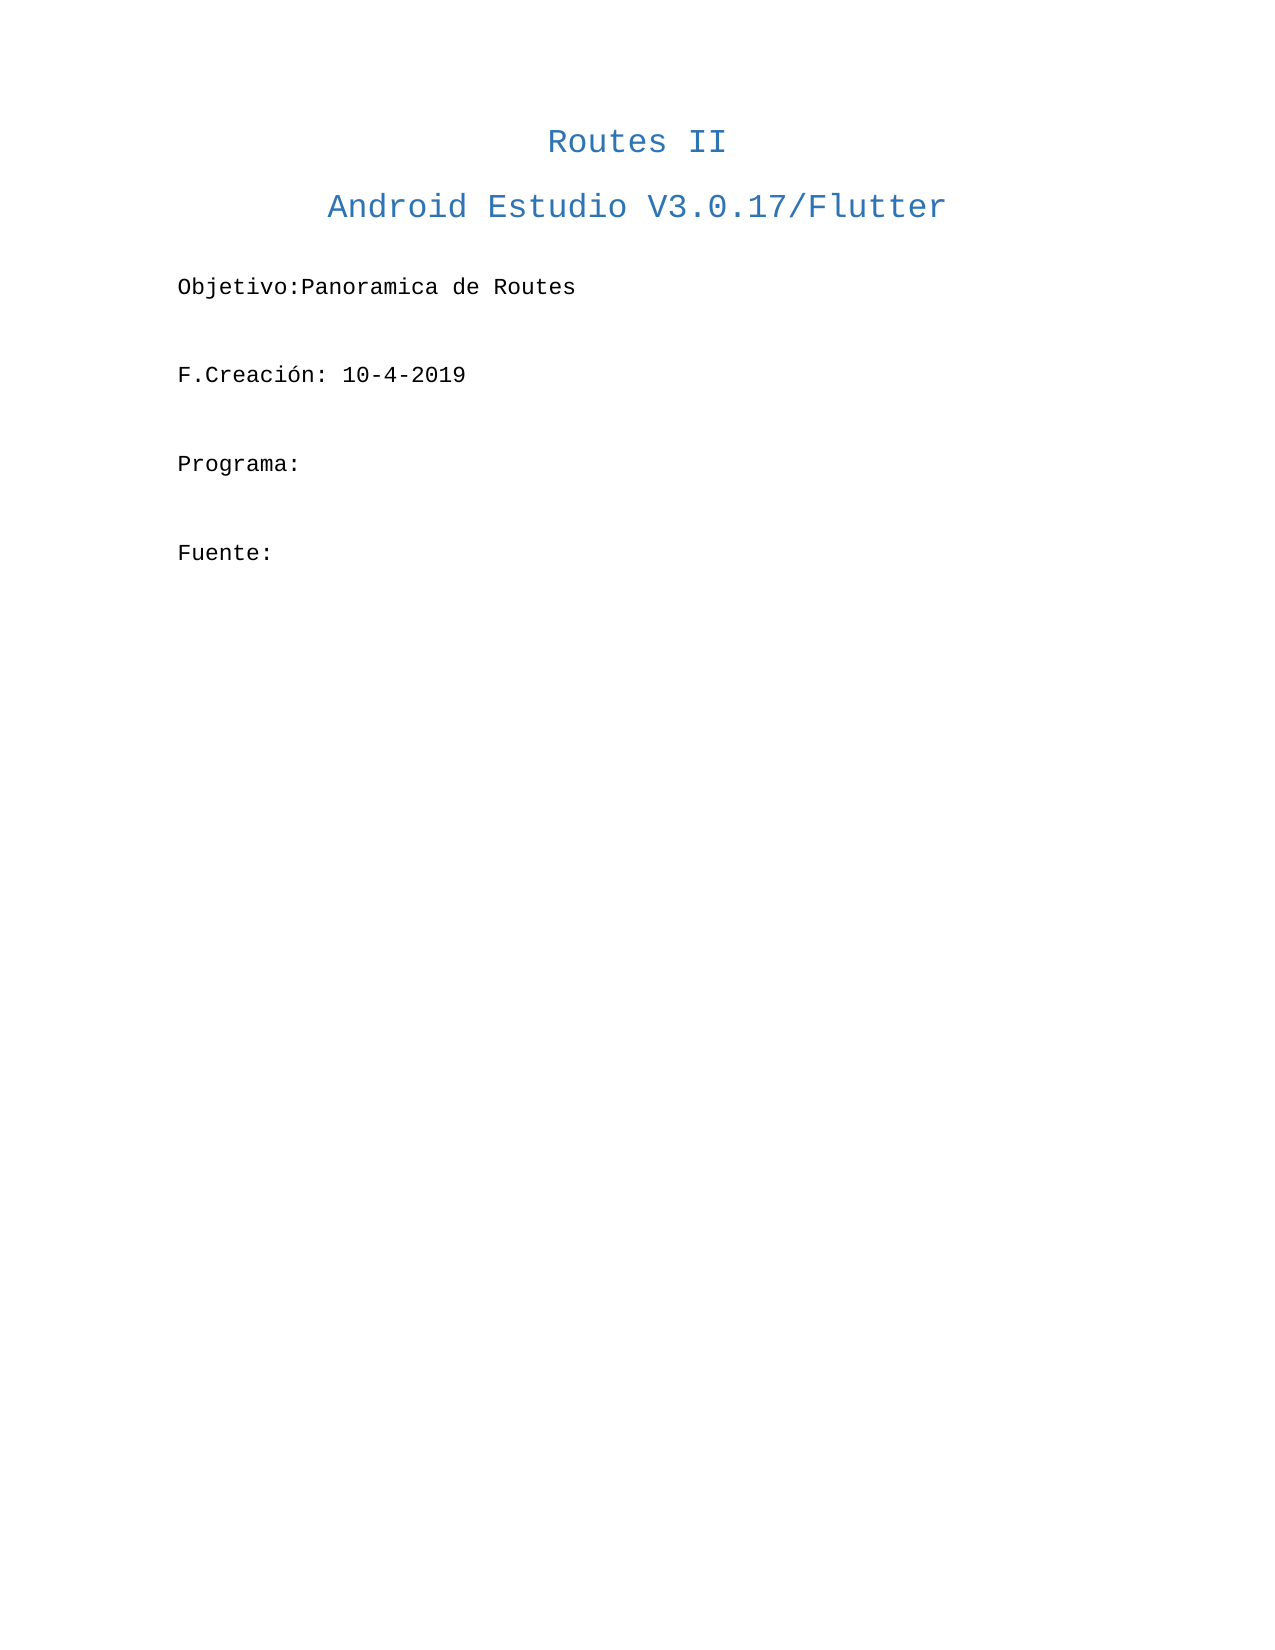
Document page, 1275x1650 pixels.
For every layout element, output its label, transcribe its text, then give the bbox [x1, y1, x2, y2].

subtitle Routes II [177, 125, 1098, 163]
text Objetivo:Panoramica de Routes [177, 275, 1098, 301]
text Fuente: [177, 541, 1098, 567]
text F.Creación: 10-4-2019 [177, 364, 1098, 390]
subtitle Android Estudio V3.0.17/Flutter [177, 190, 1098, 228]
text Programa: [177, 452, 1098, 478]
